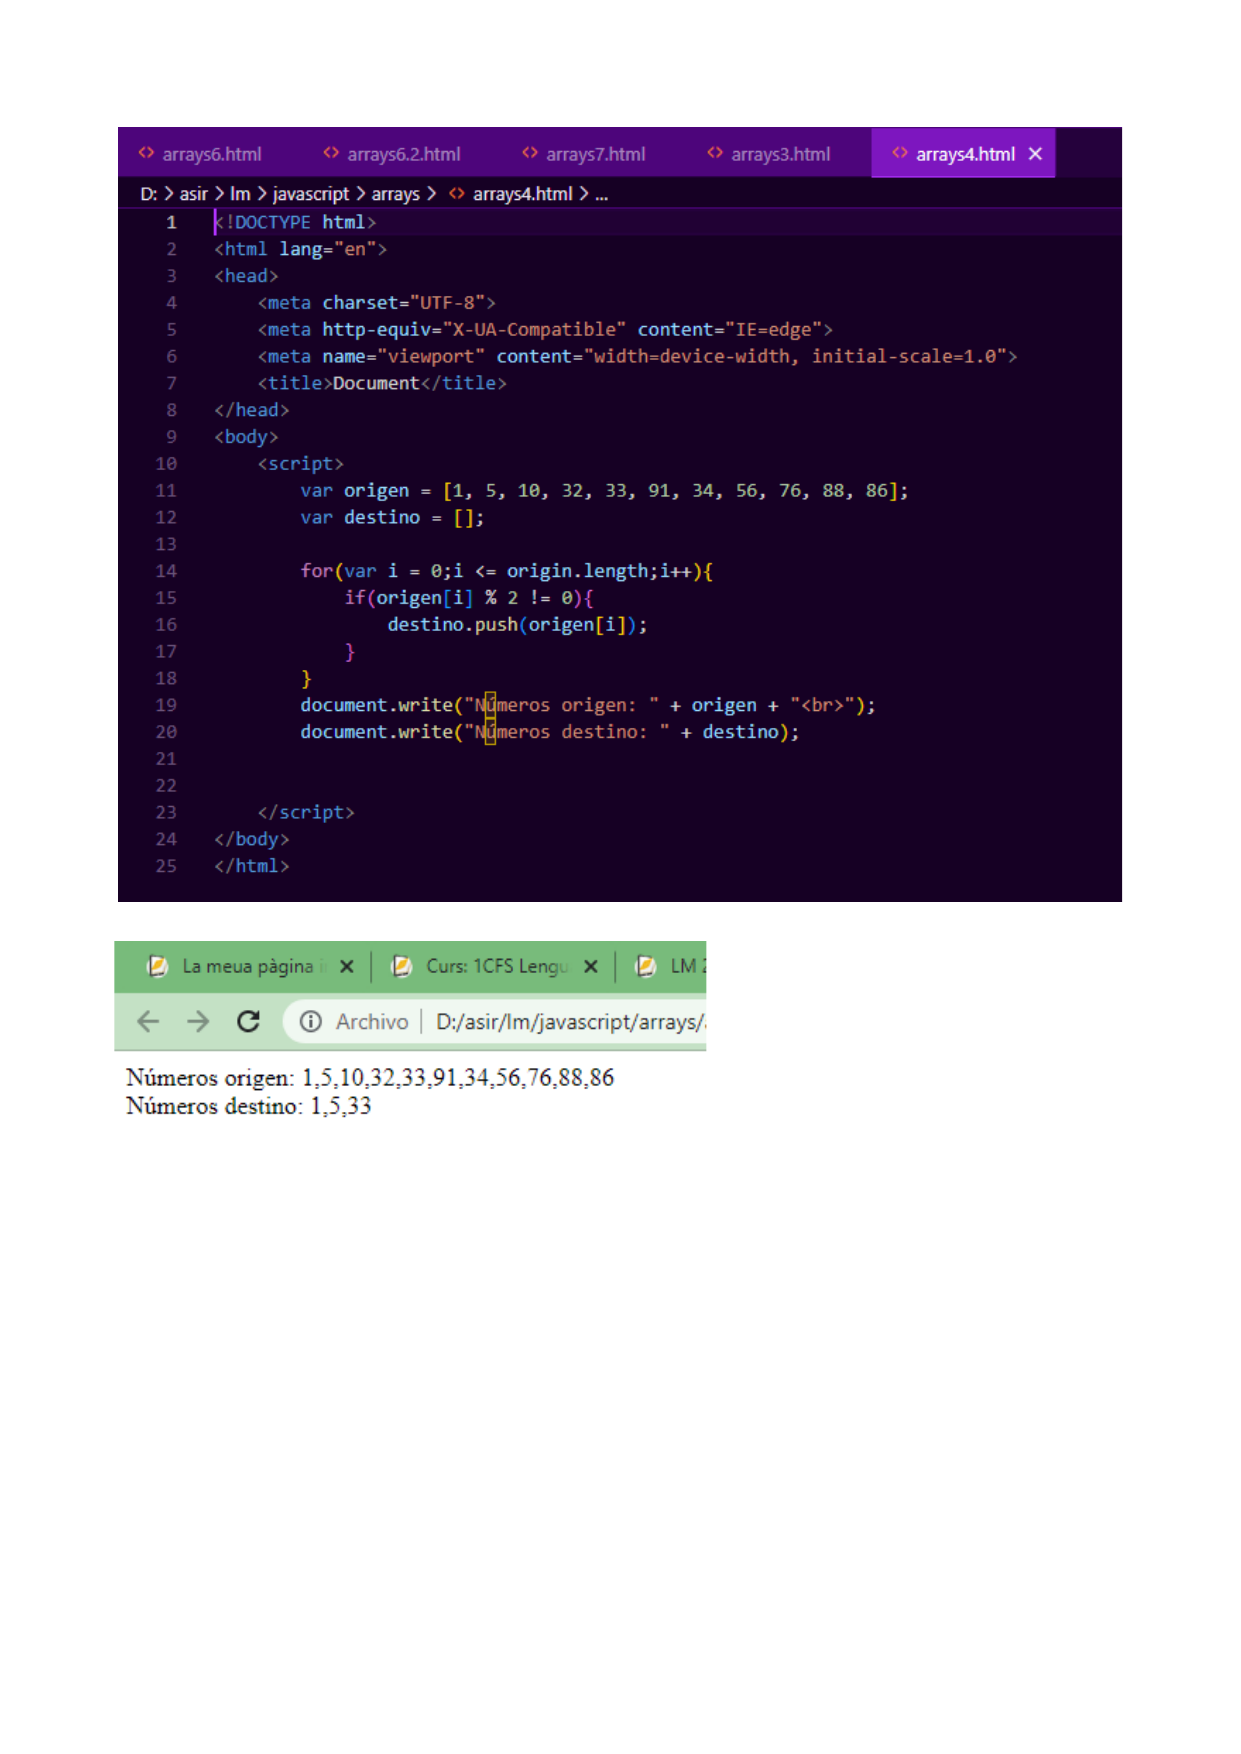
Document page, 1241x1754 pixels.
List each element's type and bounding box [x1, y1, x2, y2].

picture [118, 127, 1123, 902]
picture [114, 941, 707, 1213]
